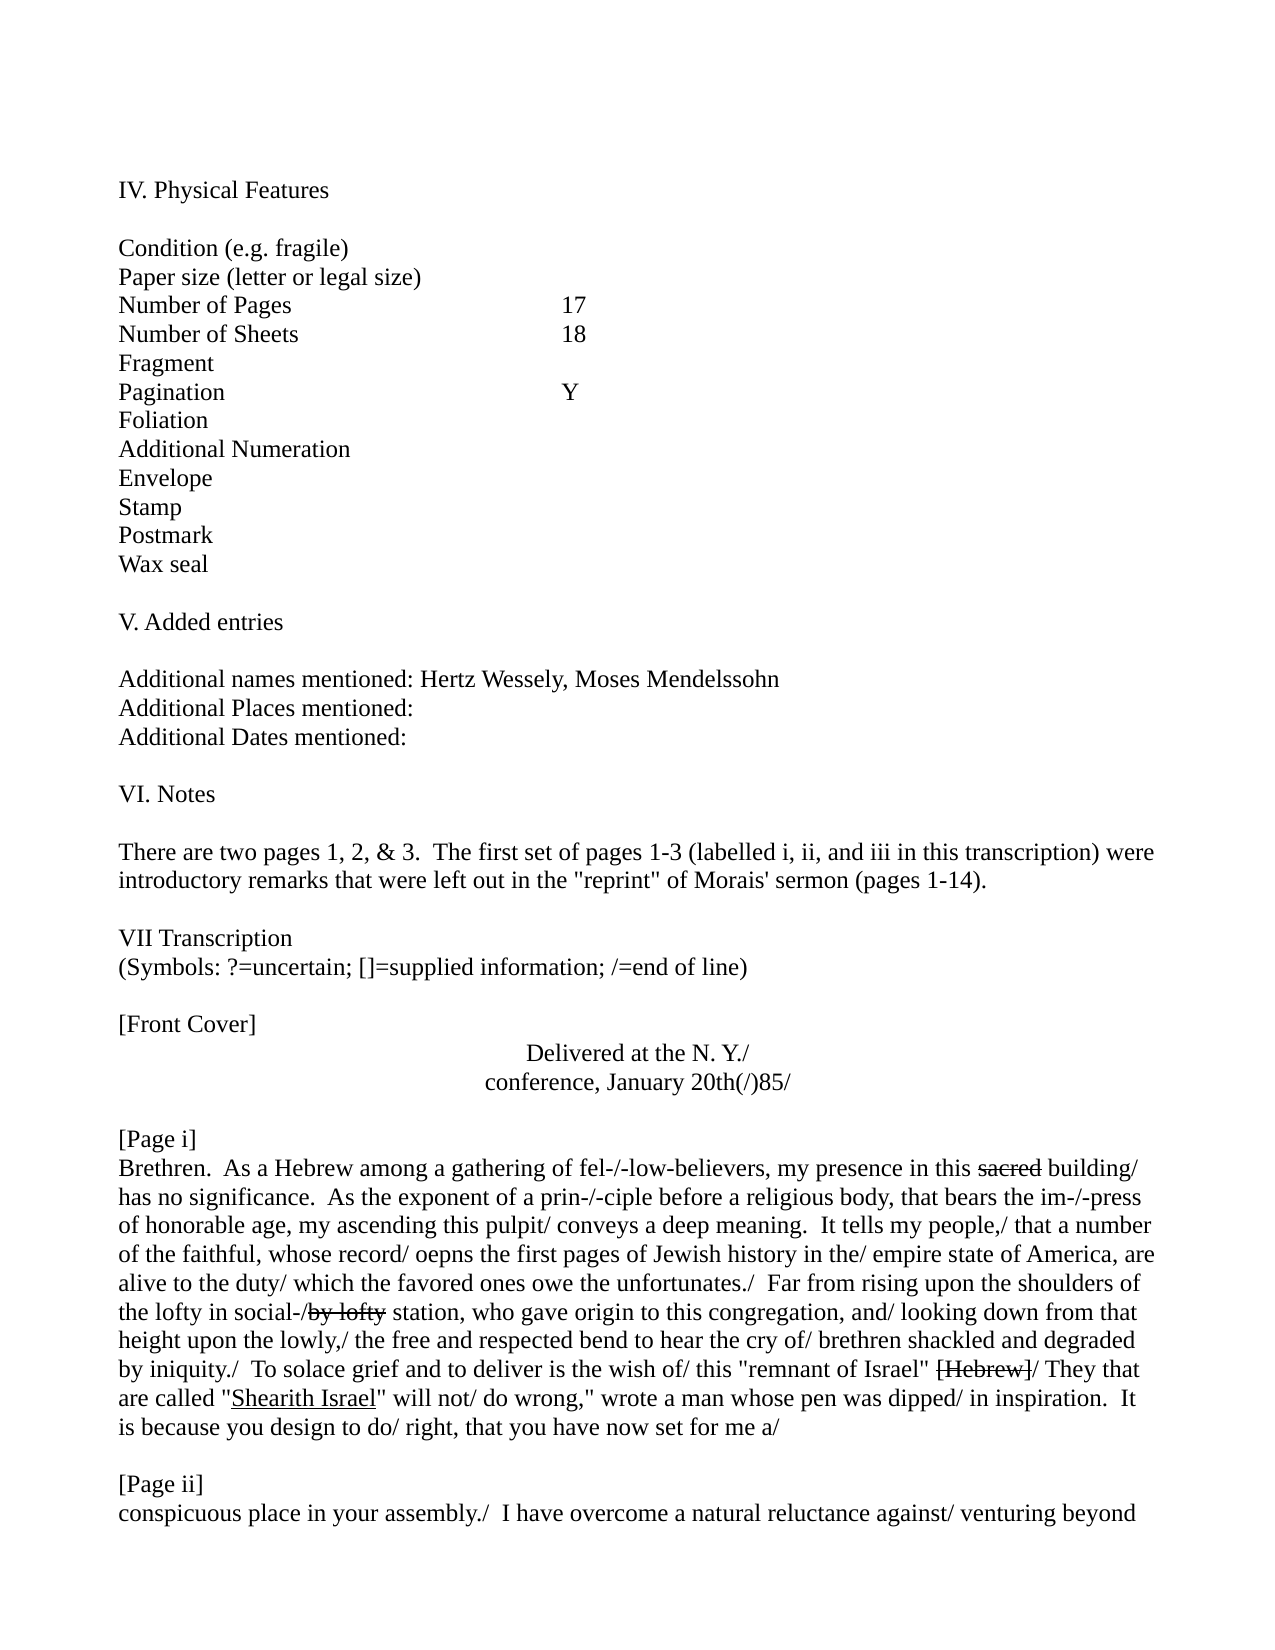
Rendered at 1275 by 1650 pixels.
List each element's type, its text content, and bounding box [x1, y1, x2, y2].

text Condition (e.g. fragile) [118, 233, 1157, 262]
text conference, January 20th(/)85/ [118, 1067, 1157, 1096]
text Pagination Y [118, 377, 1157, 406]
text Delivered at the N. Y./ [118, 1038, 1157, 1067]
text (Symbols: ?=uncertain; []=supplied information; /=end of line) [118, 952, 1157, 981]
text Wax seal [118, 549, 1157, 578]
text Foliation [118, 406, 1157, 434]
text Postma rk [118, 521, 1157, 549]
text Stamp [118, 492, 1157, 521]
text Number of Pages 17 [118, 291, 1157, 319]
text Number of Sheets 18 [118, 319, 1157, 348]
text Paper size (letter or legal size) [118, 262, 1157, 291]
text Additional Dates mentioned: [118, 722, 1157, 751]
text Additional Places mentioned: [118, 693, 1157, 722]
text conspicuous place in your assembly./ I have overcome a natural reluctance against/ venturing beyond [118, 1498, 1157, 1527]
text Brethren. As a Hebrew among a gathering of fel-/-low-believers, my presence in this sacred building/ has no significance. As the exponent of a prin-/-ciple before a religious body, that bears the im-/-press of honorable age, my ascending this pulpit/ conveys a deep meaning. It tells my people,/ that a number of the faithful, whose record/ oepns the first pages of Jewish history in the/ empire state of America, are alive to the duty/ which the favored ones owe the unfortunates./ Far from rising upon the shoulders of the lofty in social-/by lofty station, who gave origin to this congregation, and/ looking down from that height upon the lowly,/ the free and respected bend to hear the cry of/ brethren shackled and degraded by iniquity./ To solace grief and to deliver is the wish of/ this "remnant of Israel" [Hebrew]/ They that are called "Shearith Israel" will not/ do wrong," wrote a man whose pen was dipped/ in inspiration. It is because you design to do/ right, that you have now set for me a/ [118, 1153, 1157, 1441]
text Fragment [118, 348, 1157, 377]
text Envelope [118, 463, 1157, 492]
text [Page ii] [118, 1469, 1157, 1498]
text Additional names mentioned: Hertz Wessely, Moses Mendelssohn [118, 664, 1157, 693]
text V. Added entries [118, 607, 1157, 636]
text [Page i] [118, 1124, 1157, 1153]
text VII Transcription [118, 923, 1157, 952]
text VI. Notes [118, 779, 1157, 808]
text [Front Cover] [118, 1009, 1157, 1038]
text Additional Numeration [118, 434, 1157, 463]
text IV. Physical Features [118, 176, 1157, 204]
text There are two pages 1, 2, & 3. The first set of pages 1-3 (labelled i, ii, and iii in this transcription) were introductory remarks that were left out in the "reprint" of Morais' sermon (pages 1-14). [118, 837, 1157, 894]
